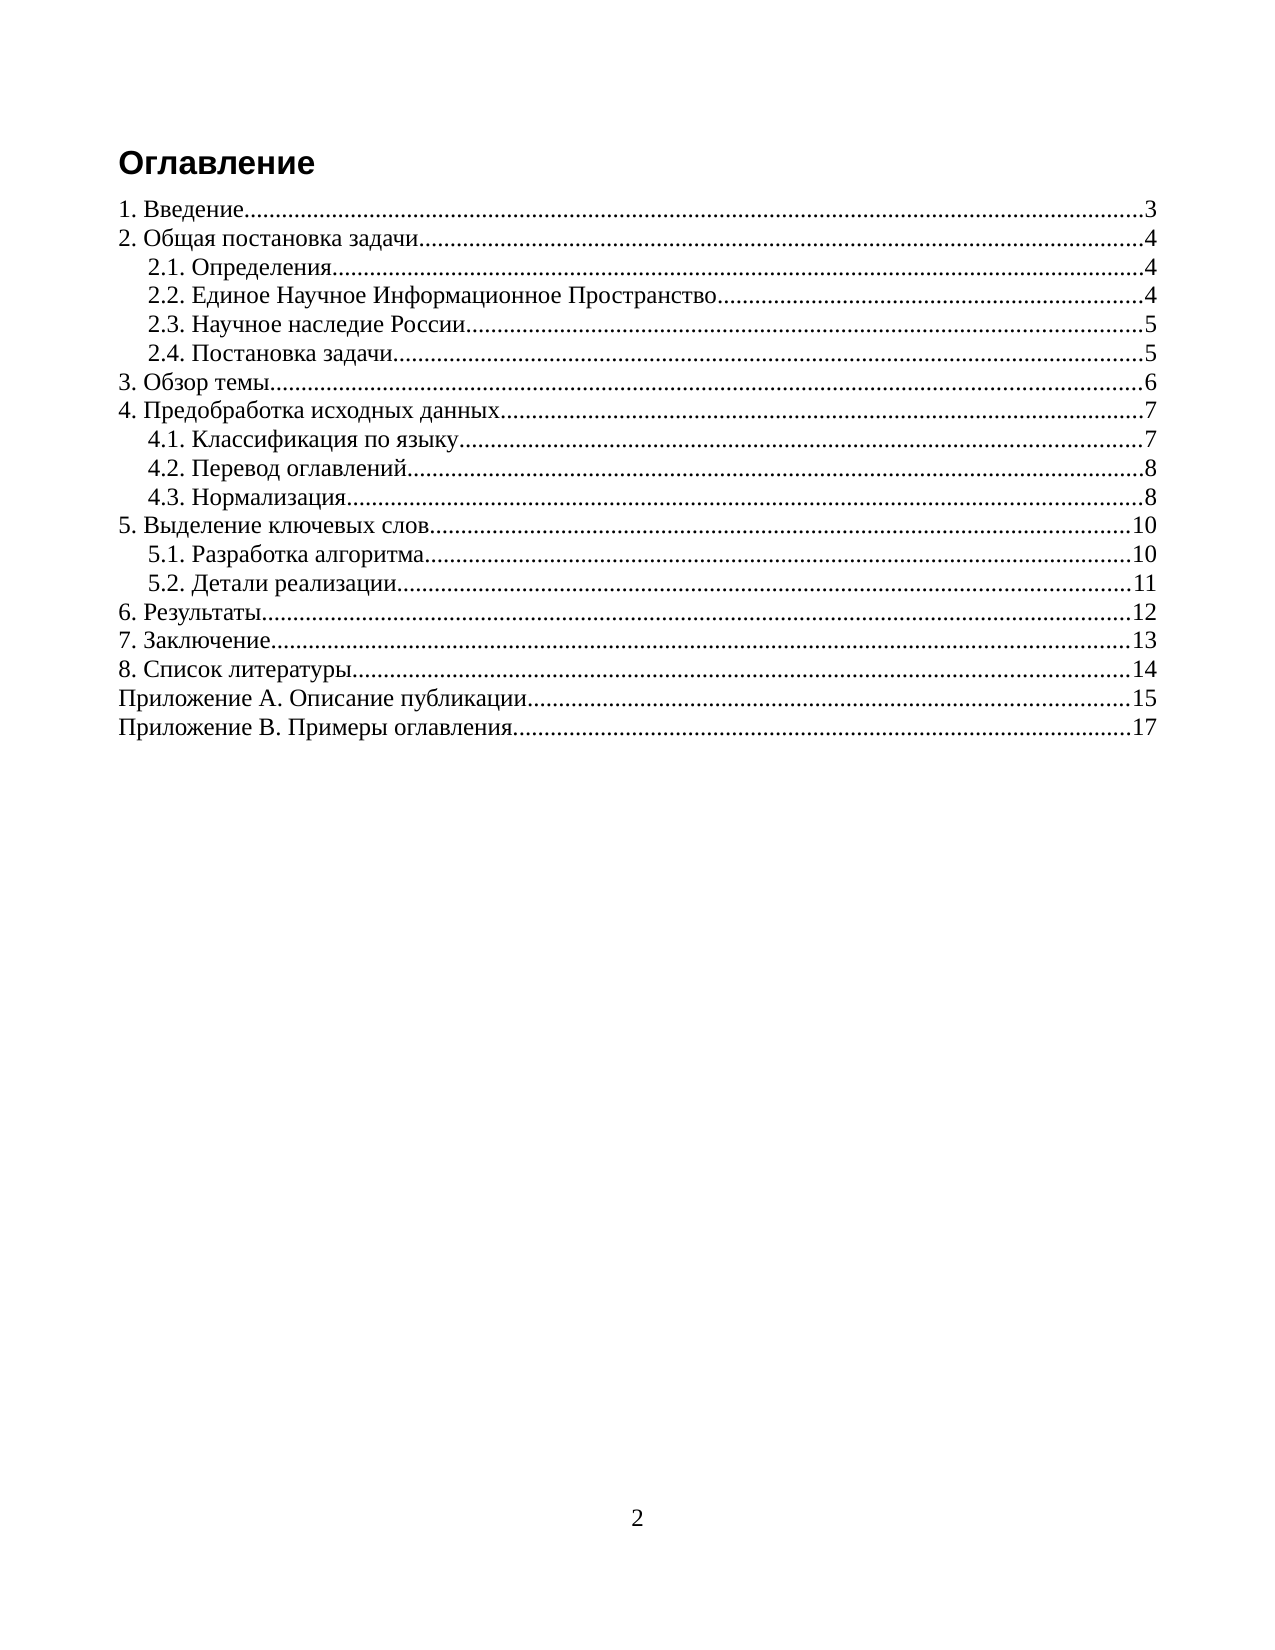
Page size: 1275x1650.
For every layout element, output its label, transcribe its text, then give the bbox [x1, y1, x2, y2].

text 3. Обзор темы 6 [118, 367, 1157, 395]
text 5. Выделение ключевых слов 10 [118, 510, 1157, 539]
subtitle Оглавление [118, 143, 1157, 182]
text 2.3. Научное наследие России 5 [148, 309, 1157, 338]
text 2.4. Постановка задачи 5 [148, 338, 1157, 367]
text 6. Результаты 12 [118, 597, 1157, 625]
text 2.1. Определения 4 [148, 252, 1157, 280]
text 4.3. Нормализация 8 [148, 482, 1157, 510]
text 2. Общая постановка задачи 4 [118, 223, 1157, 252]
text 5.1. Разработка алгоритма 10 [148, 539, 1157, 568]
text 4. Предобработка исходных данных 7 [118, 395, 1157, 424]
text 4.2. Перевод оглавлений 8 [148, 453, 1157, 482]
text 1. Введение 3 [118, 194, 1157, 223]
text Приложение A. Описание публикации. 15 [118, 683, 1157, 712]
text 7. Заключение 13 [118, 625, 1157, 654]
text 5.2. Детали реализации 11 [148, 568, 1157, 597]
text 8. Список литературы 14 [118, 654, 1157, 683]
text 4.1. Классификация по языку 7 [148, 424, 1157, 453]
text Приложение B. Примеры оглавления. 17 [118, 712, 1157, 740]
text 2.2. Единое Научное Информационное Пространство 4 [148, 280, 1157, 309]
